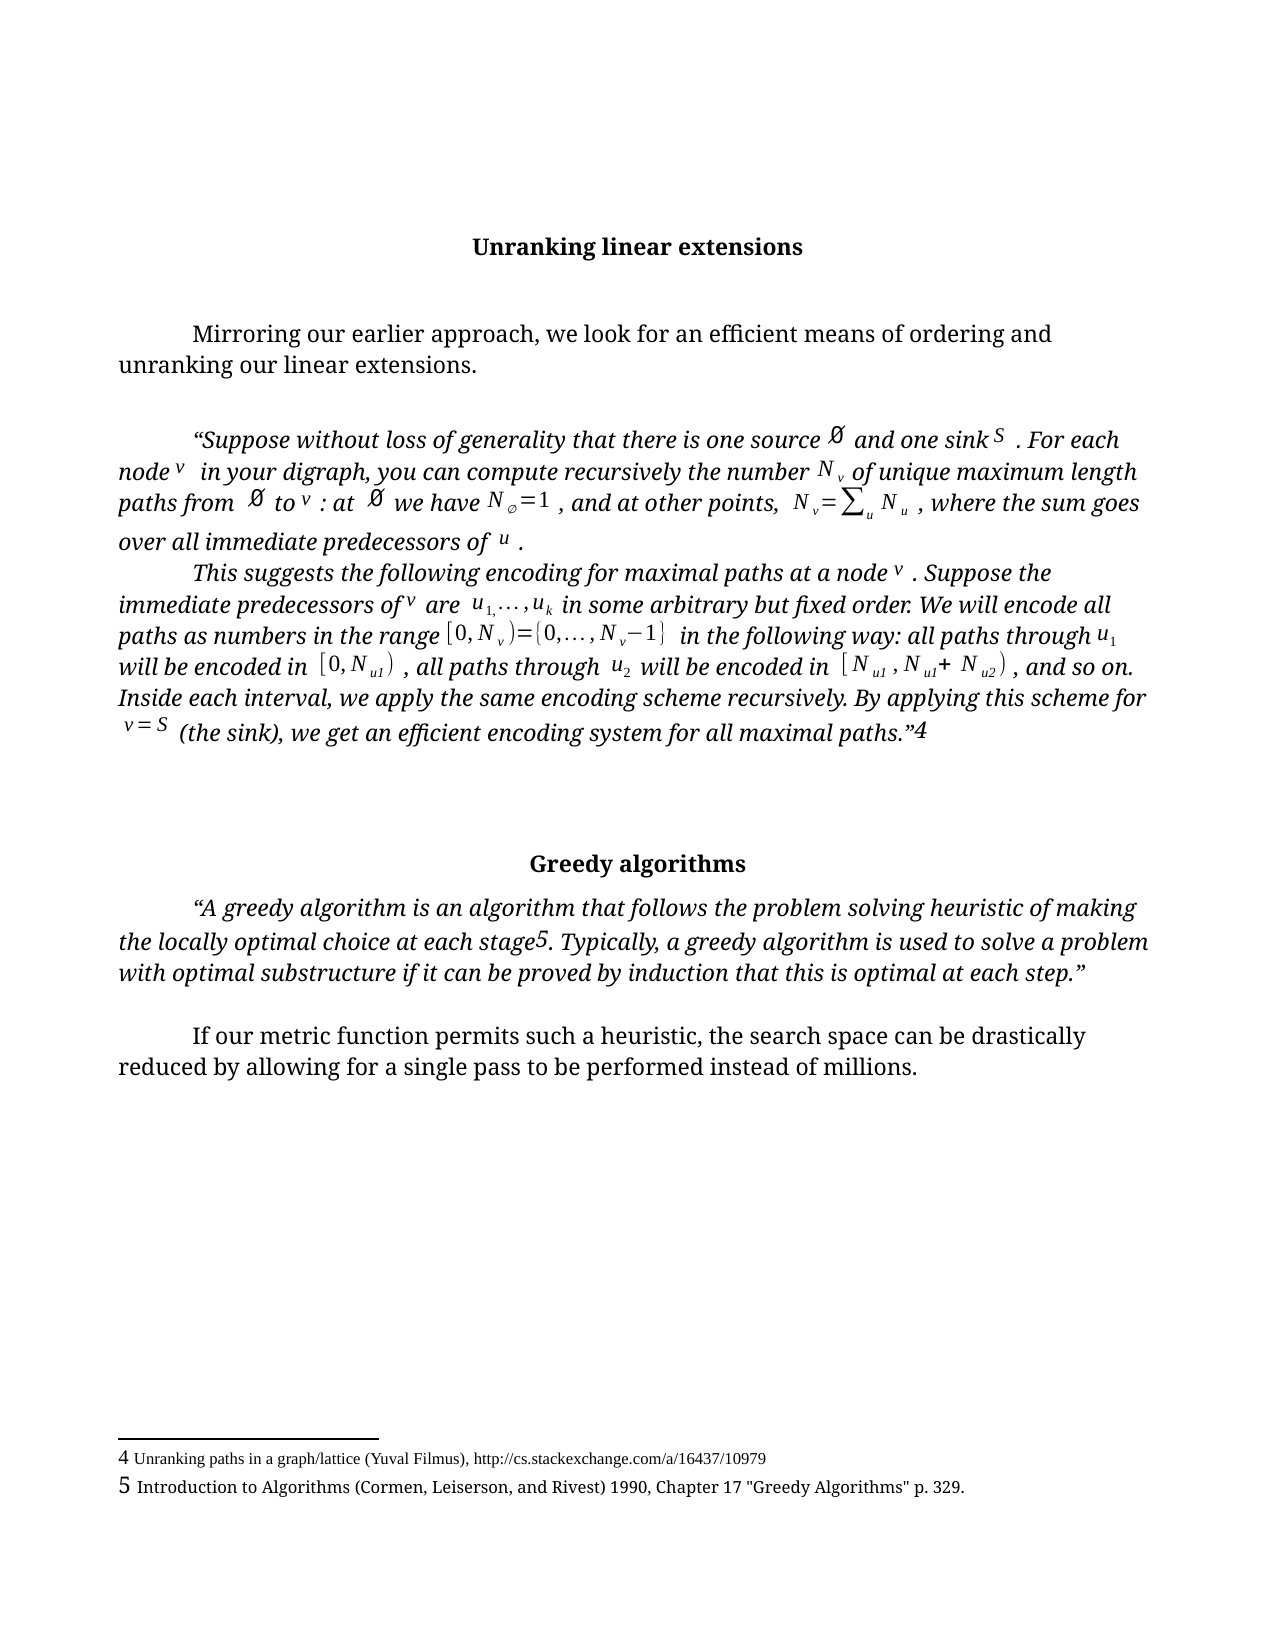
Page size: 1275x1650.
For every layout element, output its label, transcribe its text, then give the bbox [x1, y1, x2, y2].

text Unranking paths in a graph/lattice (Yuval Filmus), http://cs.stackexchange.com/a/16437/10979 [118, 1445, 1157, 1469]
subtitle Greedy algorithms [118, 848, 1157, 879]
text “A greedy algorithm is an algorithm that follows the problem solving heuristic of making the locally optimal choice at each stage. Typically, a greedy algorithm is used to solve a problem with optimal substructure if it can be proved by induction that this is optimal at each step.” If our metric function permits such a heuristic, the search space can be drastically reduced by allowing for a single pass to be performed instead of millions. [118, 892, 1157, 1114]
text “Suppose without loss of generality that there is one sourceand one sink. For each node in your digraph, you can compute recursively the numberof unique maximum length paths from to: at we have, and at other points, , where the sum goes over all immediate predecessors of . This suggests the following encoding for maximal paths at a node. Suppose the immediate predecessors ofare in some arbitrary but fixed order. We will encode all paths as numbers in the rangein the following way: all paths throughwill be encoded in , all paths through will be encoded in , and so on. Inside each interval, we apply the same encoding scheme recursively. By applying this scheme for (the sink), we get an efficient encoding system for all maximal paths.” [118, 393, 1157, 811]
text Mirroring our earlier approach, we look for an efficient means of ordering and unranking our linear extensions. [118, 318, 1157, 381]
text Introduction to Algorithms (Cormen, Leiserson, and Rivest) 1990, Chapter 17 "Greedy Algorithms" p. 329. [118, 1469, 1157, 1500]
subtitle Unranking linear extensions [118, 231, 1157, 262]
